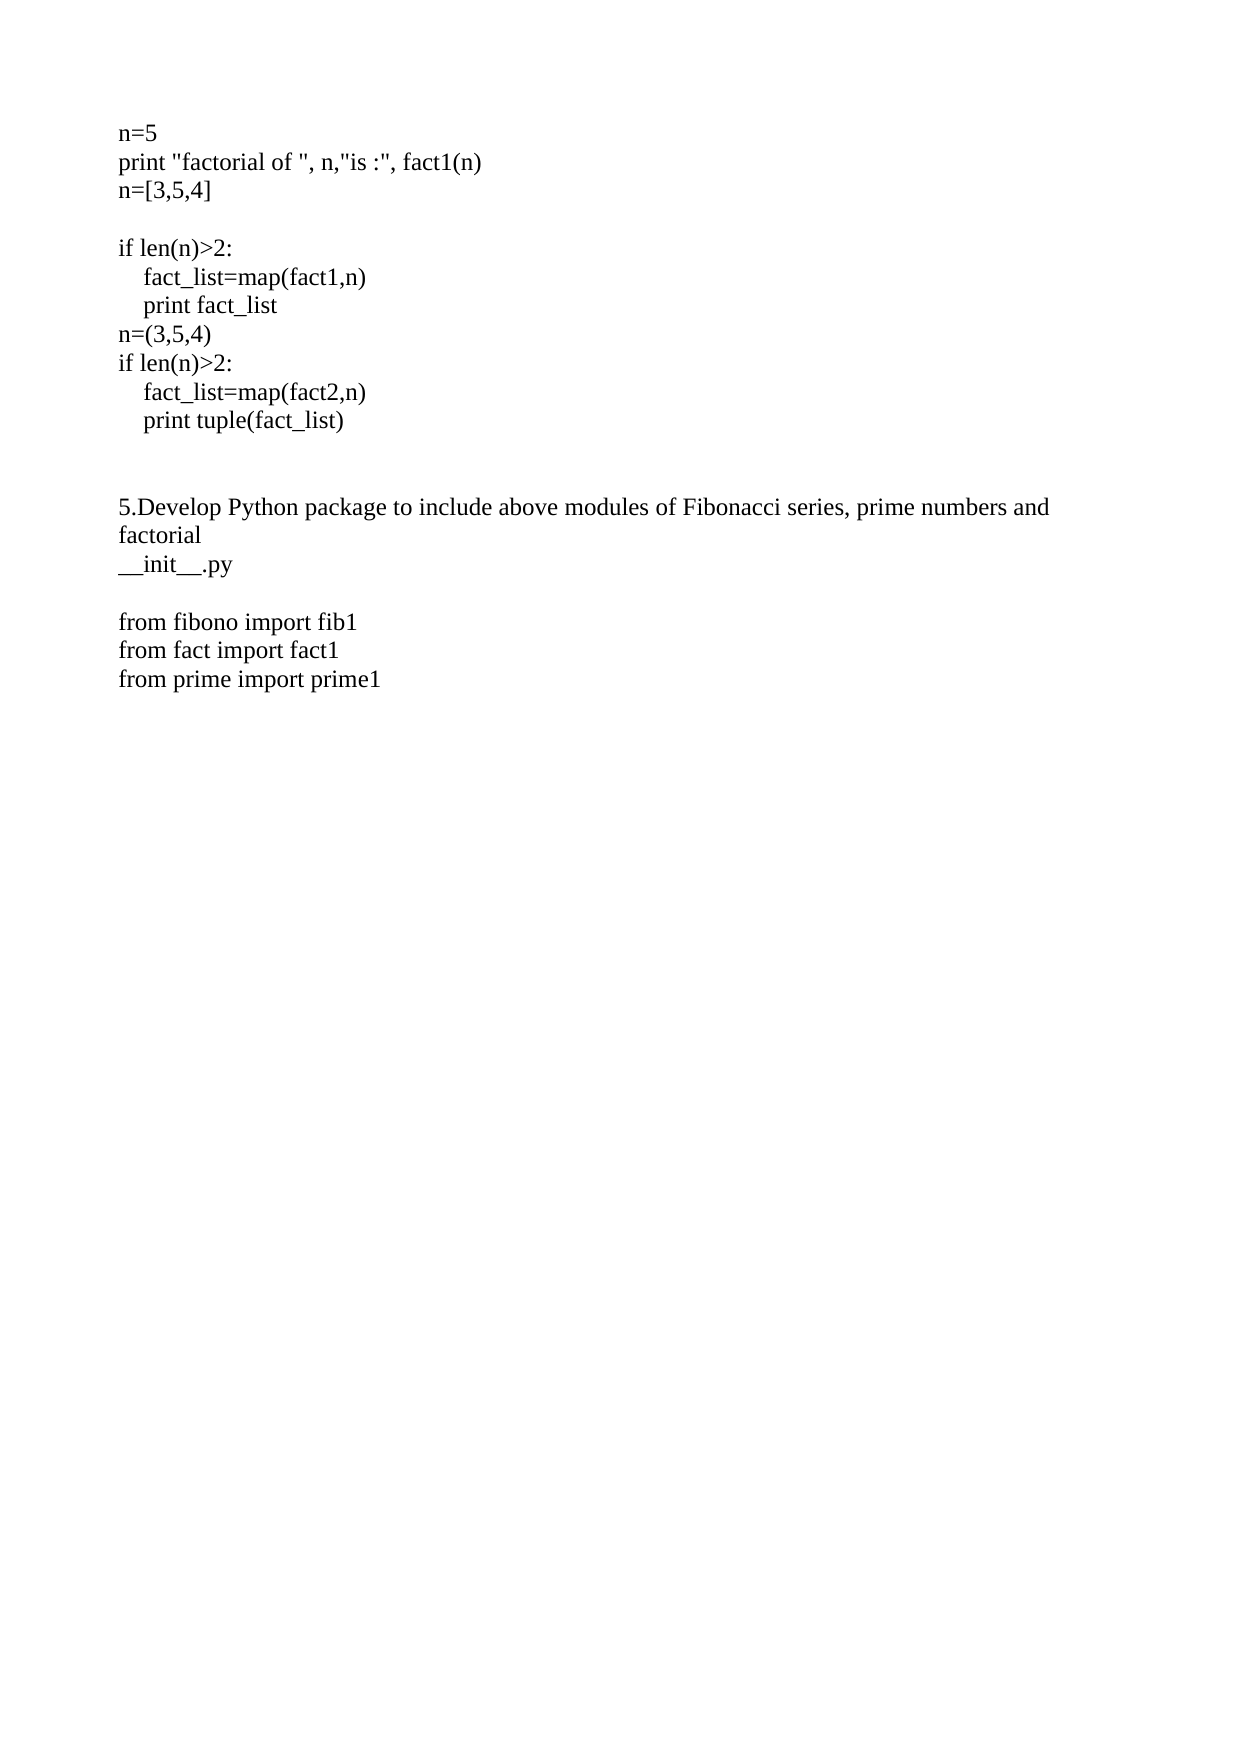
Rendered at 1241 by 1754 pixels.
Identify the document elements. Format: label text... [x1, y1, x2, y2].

text print "factorial of ", n,"is :", fact1(n) [118, 147, 1122, 176]
text from prime import prime1 [118, 664, 1122, 693]
text from fact import fact1 [118, 636, 1122, 664]
text fact_list=map(fact2,n) [118, 377, 1122, 406]
text n=(3,5,4) [118, 319, 1122, 348]
text __init__.py [118, 549, 1122, 578]
text if len(n)>2: [118, 348, 1122, 377]
text print fact_list [118, 291, 1122, 319]
text fact_list=map(fact1,n) [118, 262, 1122, 291]
text print tuple(fact_list) [118, 406, 1122, 434]
text n=5 [118, 118, 1122, 147]
text 5.Develop Python package to include above modules of Fibonacci series, prime numbers and factorial [118, 492, 1122, 549]
text from fibono import fib1 [118, 607, 1122, 636]
text n=[3,5,4] [118, 176, 1122, 204]
text if len(n)>2: [118, 233, 1122, 262]
